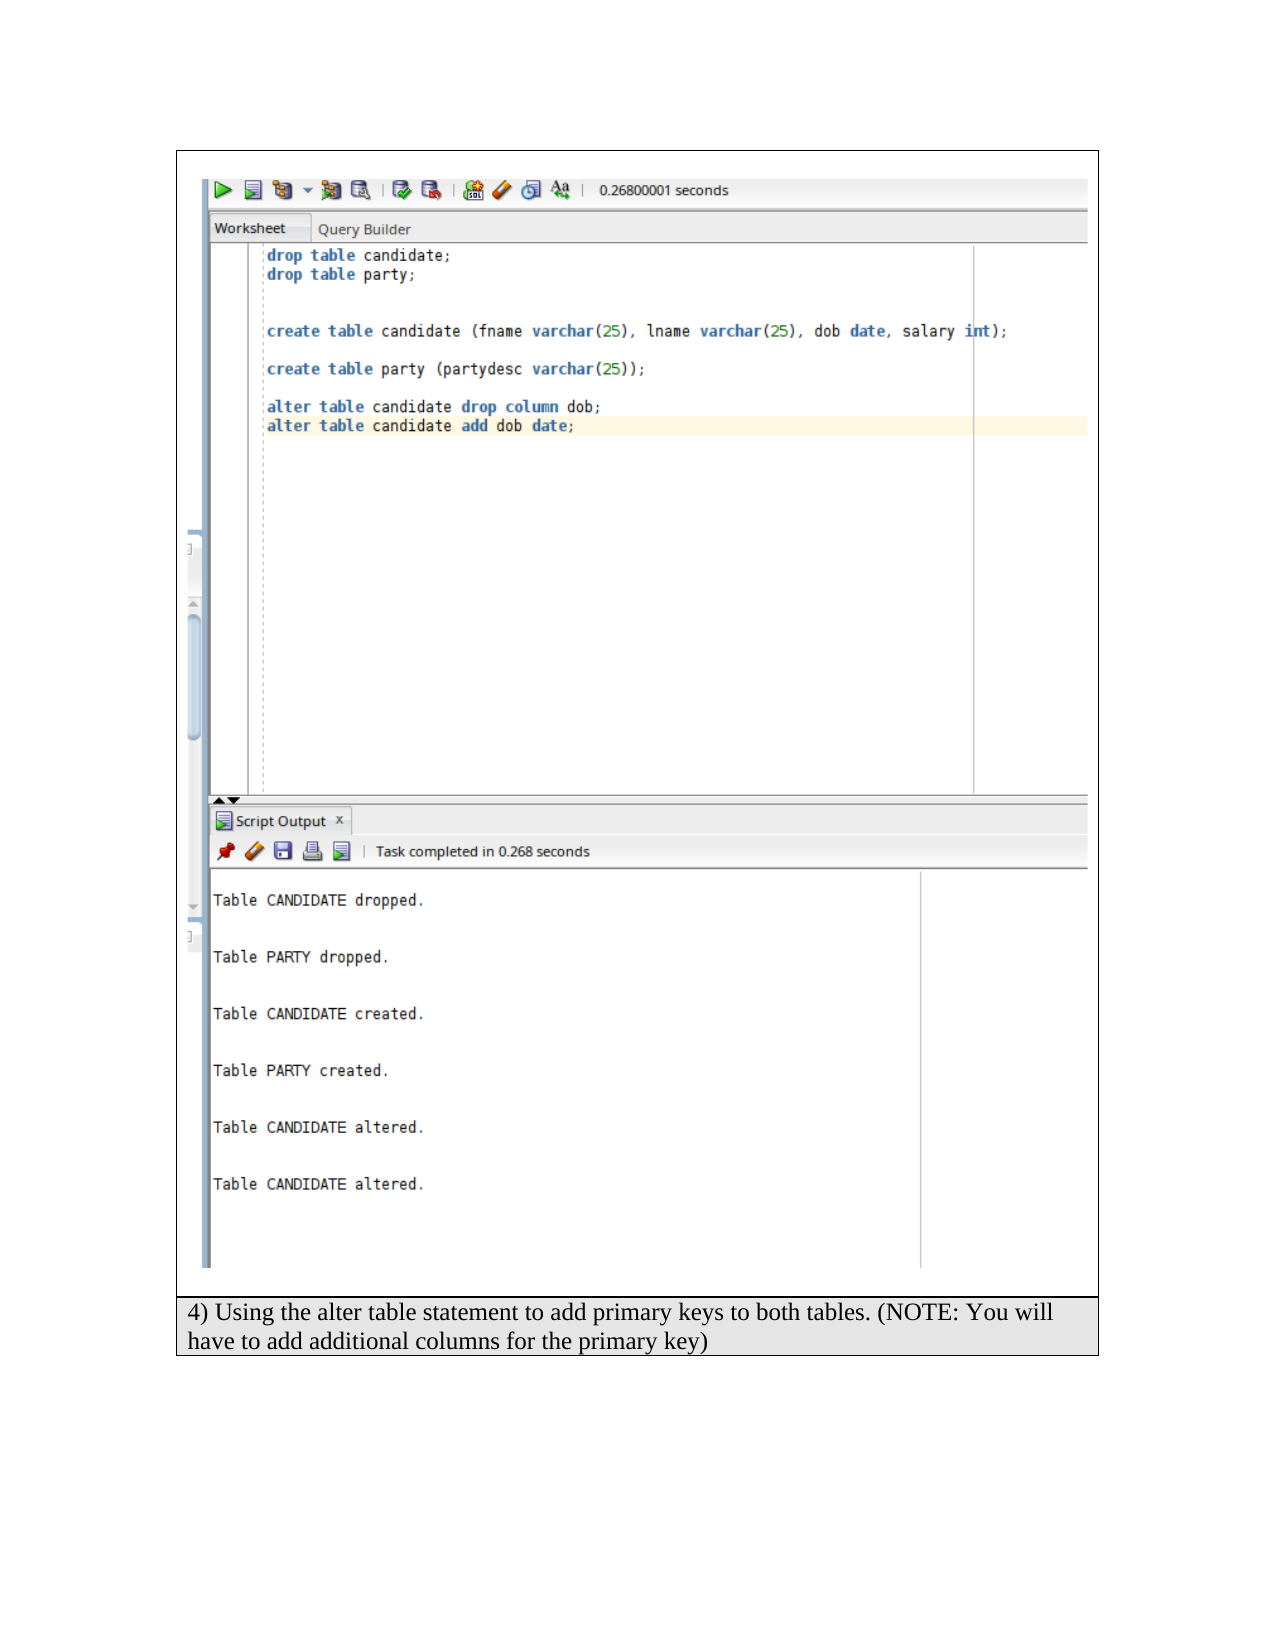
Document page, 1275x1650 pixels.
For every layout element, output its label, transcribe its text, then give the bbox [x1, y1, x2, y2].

picture [187, 179, 1088, 1268]
table_cell [177, 151, 1098, 1296]
table_cell 4) Using the alter table statement to add primary keys to both tables. (NOTE: You will have to add additional columns for the primary key) [177, 1298, 1098, 1355]
